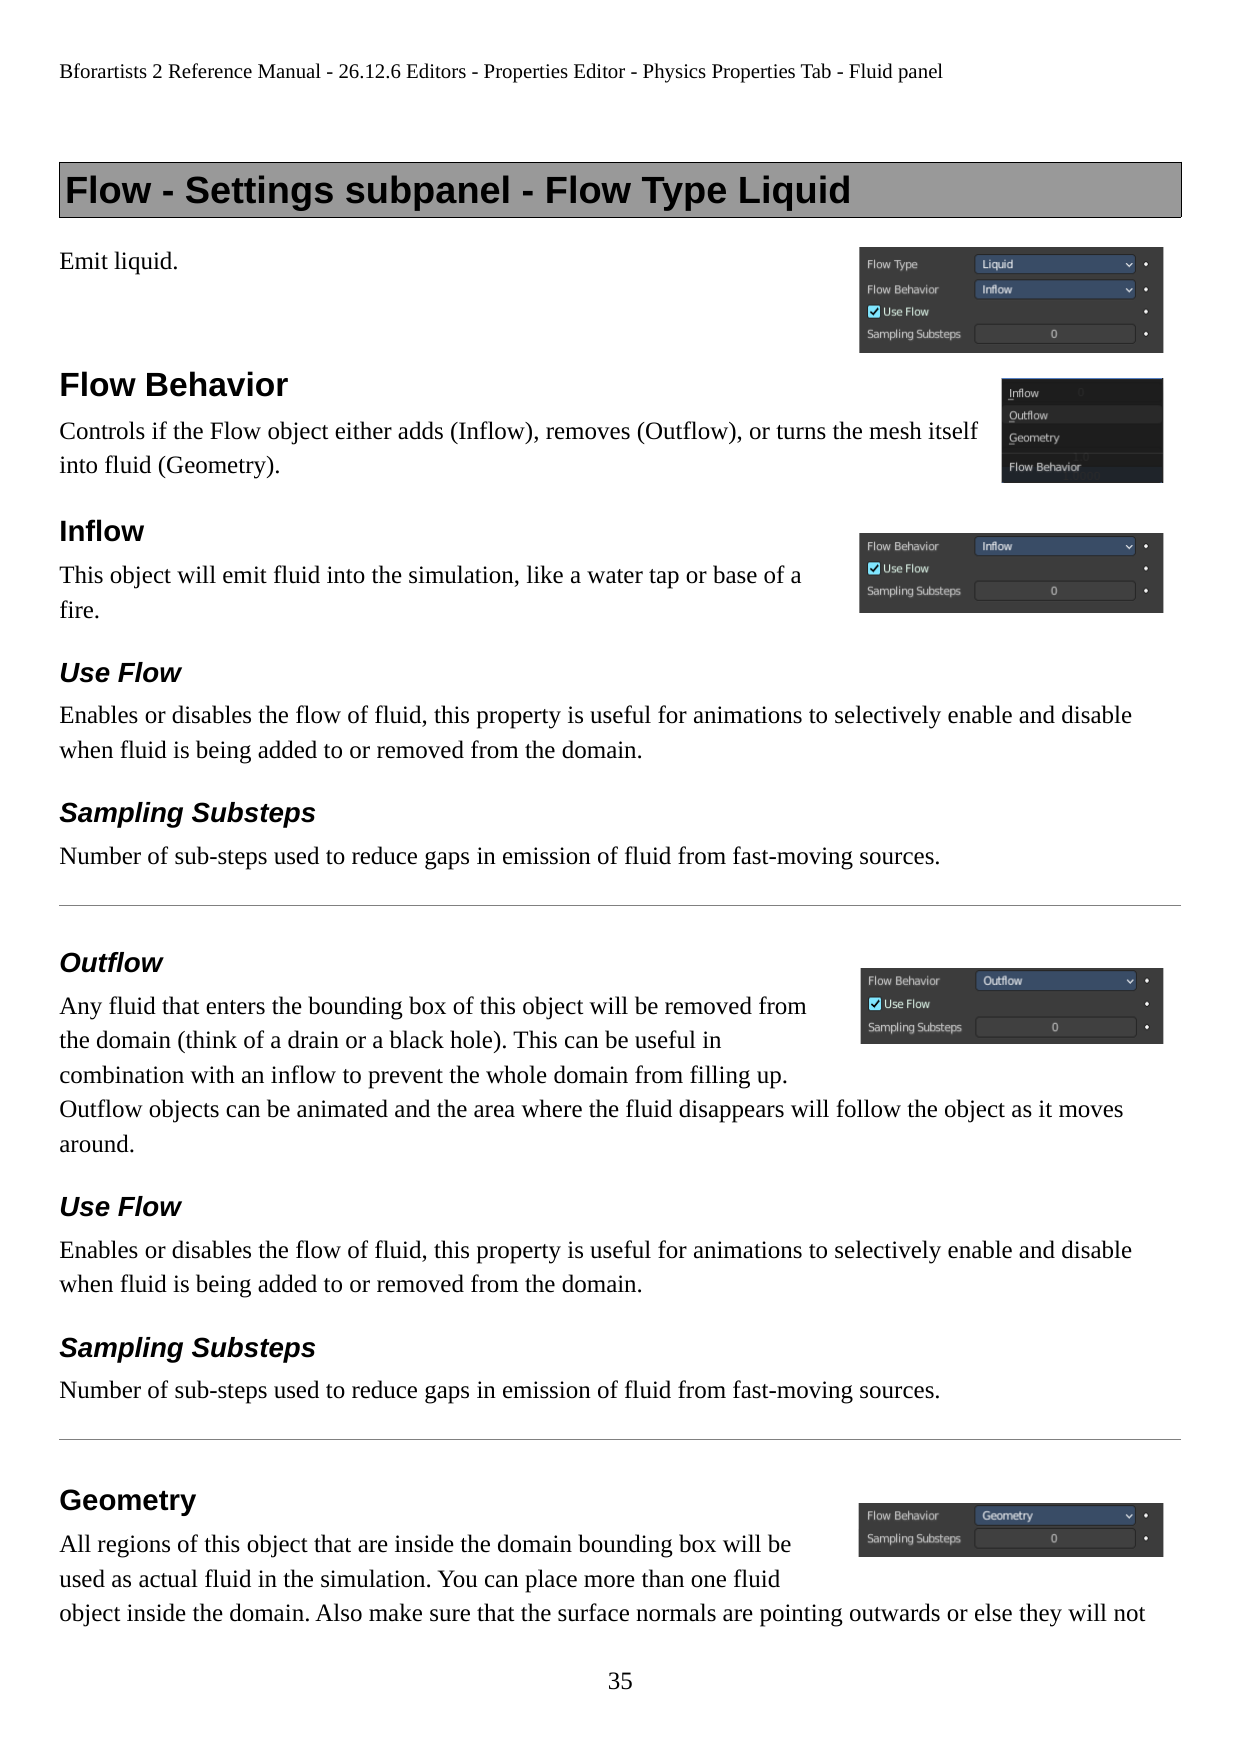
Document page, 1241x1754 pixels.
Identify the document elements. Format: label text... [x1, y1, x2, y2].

text Number of sub-steps used to reduce gaps in emission of fluid from fast-moving sources. [59, 1375, 1181, 1404]
picture [860, 968, 1164, 1044]
picture [859, 247, 1164, 353]
subtitle Flow Behavior [59, 365, 1181, 403]
subtitle Use Flow [59, 1191, 1181, 1222]
table_header Flow - Settings subpanel - Flow Type Liquid [60, 163, 1181, 217]
text Controls if the Flow object either adds (Inflow), removes (Outflow), or turns the mesh itself into fluid (Geometry). [59, 416, 1001, 479]
picture [1001, 378, 1164, 483]
subtitle Outflow [59, 947, 1181, 979]
picture [858, 1503, 1164, 1557]
picture [859, 533, 1164, 613]
text Number of sub-steps used to reduce gaps in emission of fluid from fast-moving sources. [59, 841, 1181, 870]
subtitle Sampling Substeps [59, 797, 1181, 828]
subtitle Use Flow [59, 656, 1181, 688]
text Enables or disables the flow of fluid, this property is useful for animations to selectively enable and disable when fluid is being added to or removed from the domain. [59, 1235, 1181, 1298]
subtitle Geometry [59, 1483, 1181, 1517]
subtitle Sampling Substeps [59, 1331, 1181, 1363]
text Enables or disables the flow of fluid, this property is useful for animations to selectively enable and disable when fluid is being added to or removed from the domain. [59, 701, 1181, 764]
subtitle Inflow [59, 514, 1181, 548]
text Emit liquid. [59, 246, 1181, 274]
text Any fluid that enters the bounding box of this object will be removed from the domain (think of a drain or a black hole). This can be useful in combination with an inflow to prevent the whole domain from filling up. Outflow objects can be animated and the area where the fluid disappears will follow the object as it moves around. [59, 991, 1181, 1158]
text This object will emit fluid into the simulation, like a water tap or base of a fire. [59, 560, 1181, 623]
text All regions of this object that are inside the domain bounding box will be used as actual fluid in the simulation. You can place more than one fluid object inside the domain. Also make sure that the surface normals are pointing outwards or else they will not [59, 1529, 1181, 1627]
